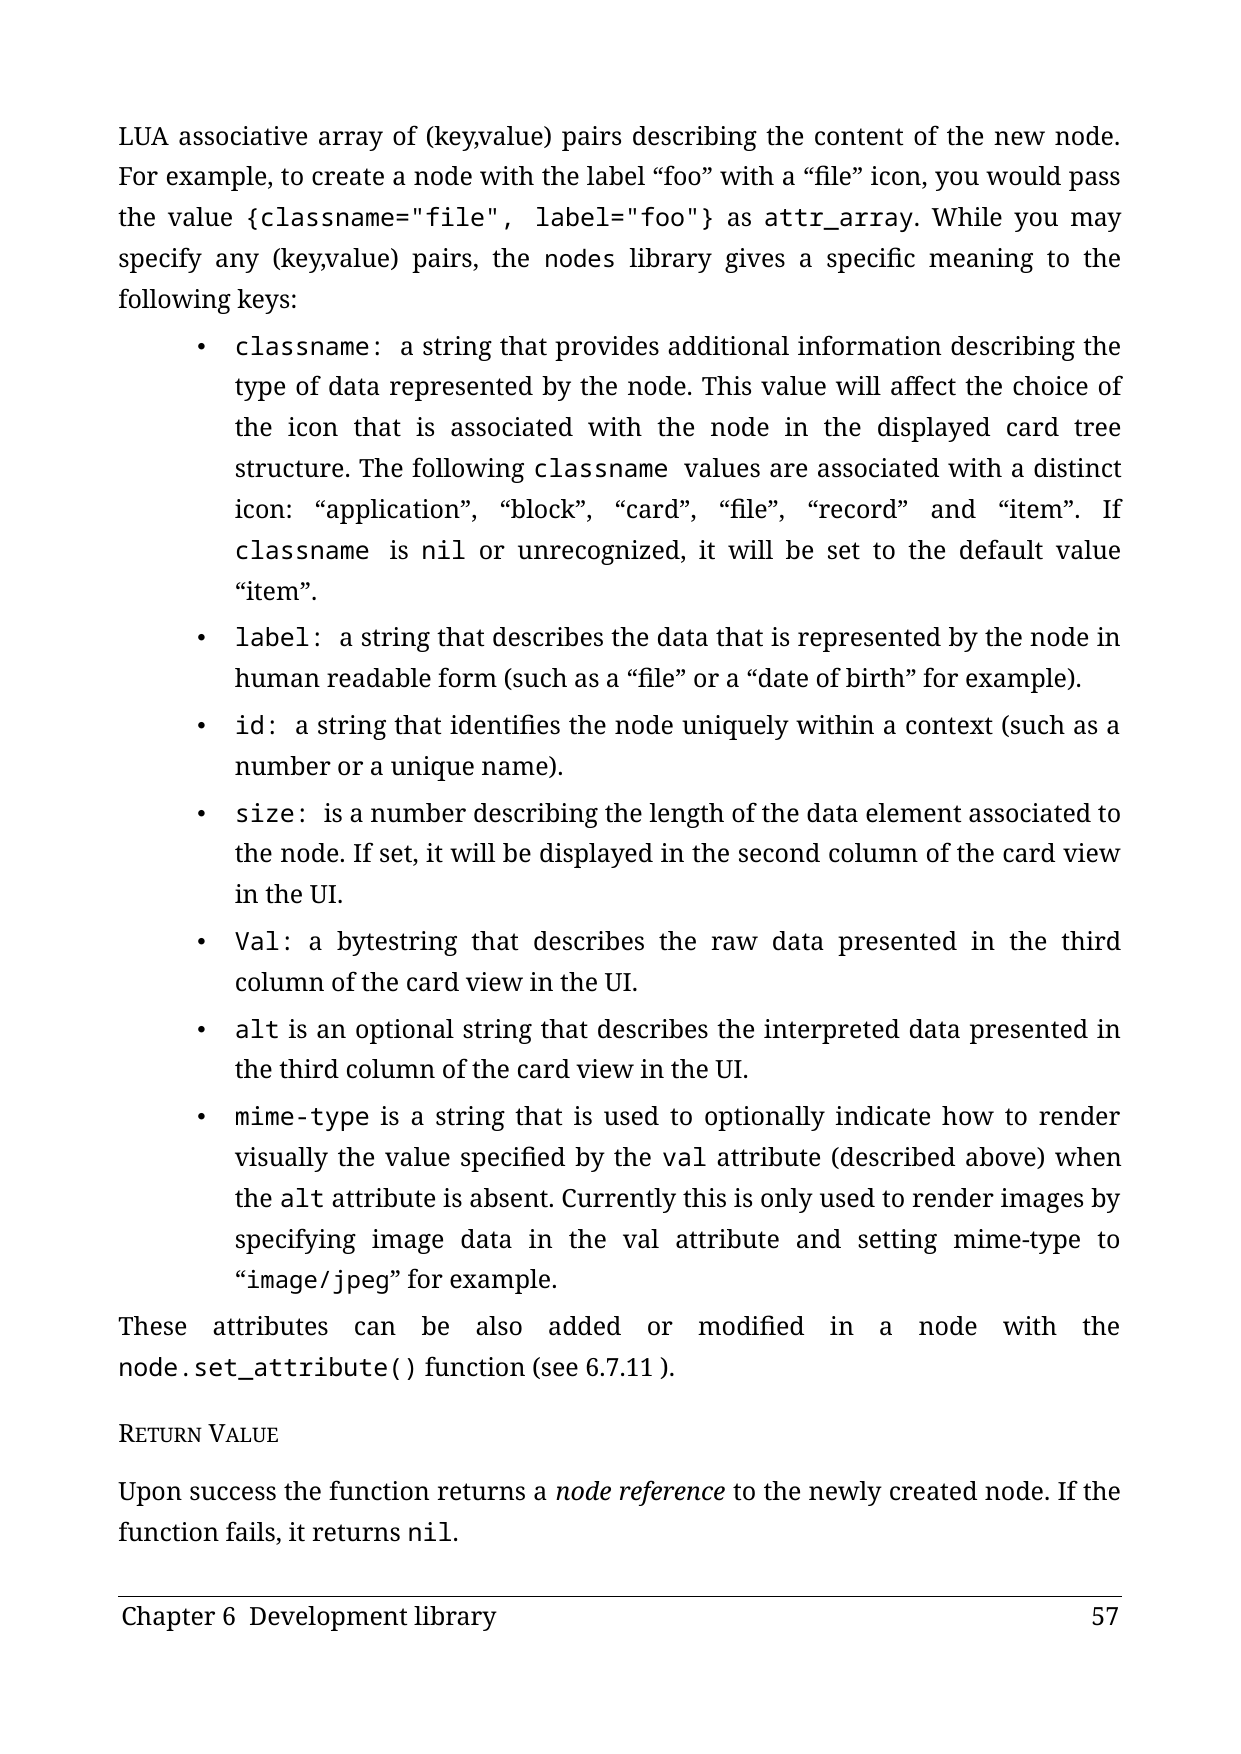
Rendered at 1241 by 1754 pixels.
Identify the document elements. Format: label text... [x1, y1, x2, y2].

subtitle Return Value [118, 1415, 1122, 1449]
list mime-type is a string that is used to optionally indicate how to render visually the value specified by the val attribute (described above) when the alt attribute is absent. Currently this is only used to render images by specifying image data in the val attribute and setting mime-type to “image/jpeg” for example. [197, 1099, 1122, 1296]
list Val: a bytestring that describes the raw data presented in the third column of the card view in the UI. [197, 924, 1122, 998]
list alt is an optional string that describes the interpreted data presented in the third column of the card view in the UI. [197, 1011, 1122, 1086]
text These attributes can be also added or modified in a node with the node.set_attribute() function (see 6.7.11). [118, 1309, 1122, 1384]
list size: is a number describing the length of the data element associated to the node. If set, it will be displayed in the second column of the card view in the UI. [197, 795, 1122, 911]
text Upon success the function returns a node reference to the newly created node. If the function fails, it returns nil. [118, 1474, 1122, 1548]
list classname: a string that provides additional information describing the type of data represented by the node. This value will affect the choice of the icon that is associated with the node in the displayed card tree structure. The following classname values are associated with a distinct icon: “application”, “block”, “card”, “file”, “record” and “item”. If classname is nil or unrecognized, it will be set to the default value “item”. [197, 328, 1122, 607]
list label: a string that describes the data that is represented by the node in human readable form (such as a “file” or a “date of birth” for example). [197, 620, 1122, 695]
list id: a string that identifies the node uniquely within a context (such as a number or a unique name). [197, 708, 1122, 782]
text LUA associative array of (key,value) pairs describing the content of the new node. For example, to create a node with the label “foo” with a “file” icon, you would pass the value {classname="file", label="foo"} as attr_array. While you may specify any (key,value) pairs, the nodes library gives a specific meaning to the following keys: [118, 118, 1122, 316]
